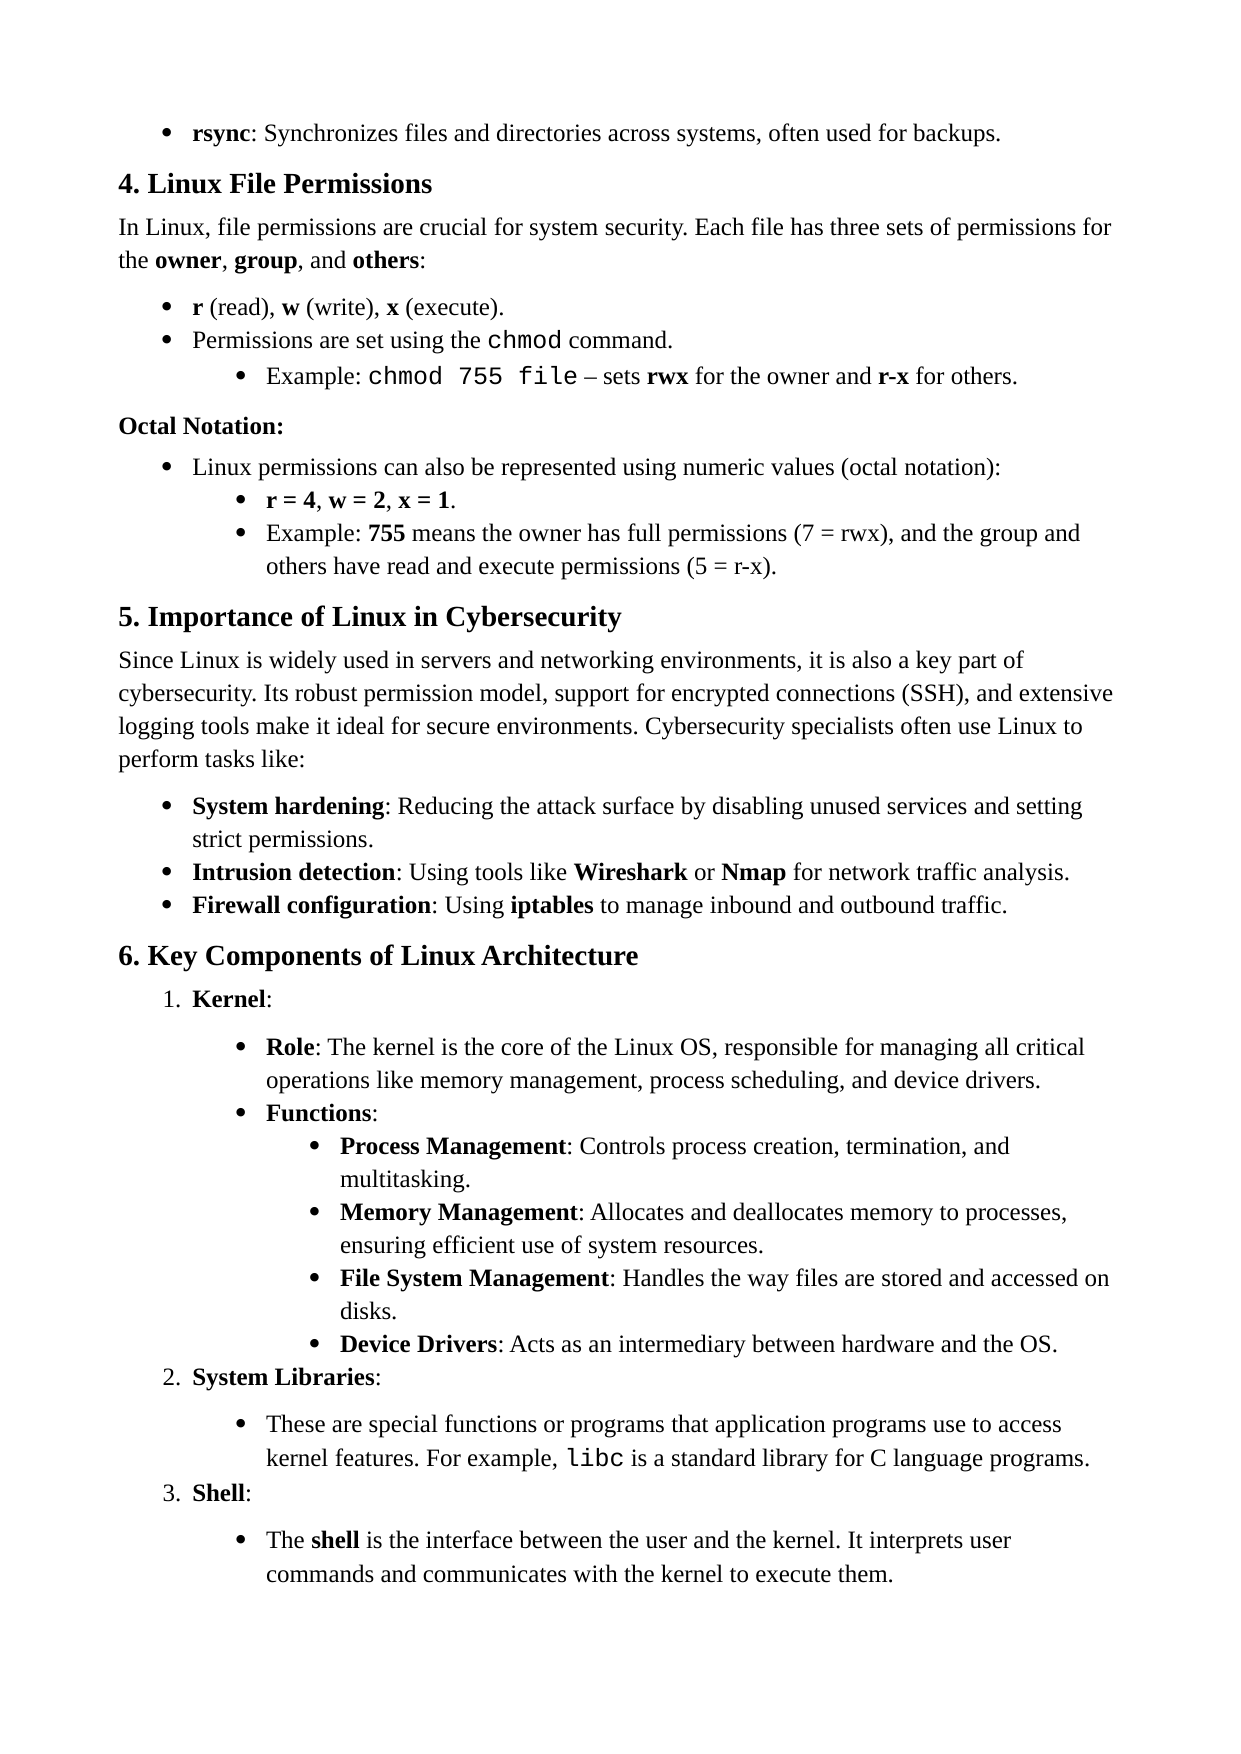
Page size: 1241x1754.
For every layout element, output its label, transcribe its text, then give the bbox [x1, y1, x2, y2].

list Kernel: [162, 984, 1122, 1013]
list These are special functions or programs that application programs use to access kernel features. For example, libc is a standard library for C language programs. [236, 1409, 1122, 1473]
list Intrusion detection: Using tools like Wireshark or Nmap for network traffic analysis. [162, 857, 1122, 886]
text In Linux, file permissions are crucial for system security. Each file has three sets of permissions for the owner, group, and others: [118, 212, 1122, 273]
subtitle 5. Importance of Linux in Cybersecurity [118, 599, 1122, 632]
list Process Management: Controls process creation, termination, and multitasking. [310, 1131, 1122, 1193]
list Example: chmod 755 file – sets rwx for the owner and r-x for others. [236, 361, 1122, 392]
list r (read), w (write), x (execute). [162, 292, 1122, 321]
list Role: The kernel is the core of the Linux OS, responsible for managing all critical operations like memory management, process scheduling, and device drivers. [236, 1032, 1122, 1093]
list Memory Management: Allocates and deallocates memory to processes, ensuring efficient use of system resources. [310, 1197, 1122, 1259]
list Shell: [162, 1478, 1122, 1507]
list Example: 755 means the owner has full permissions (7 = rwx), and the group and others have read and execute permissions (5 = r-x). [236, 518, 1122, 580]
list rsync: Synchronizes files and directories across systems, often used for backups. [162, 118, 1122, 147]
list Functions: [236, 1098, 1122, 1127]
text Since Linux is widely used in servers and networking environments, it is also a key part of cybersecurity. Its robust permission model, support for encrypted connections (SSH), and extensive logging tools make it ideal for secure environments. Cybersecurity specialists often use Linux to perform tasks like: [118, 645, 1122, 773]
list Device Drivers: Acts as an intermediary between hardware and the OS. [310, 1329, 1122, 1358]
list System hardening: Reducing the attack surface by disabling unused services and setting strict permissions. [162, 791, 1122, 853]
subtitle 6. Key Components of Linux Architecture [118, 938, 1122, 972]
list Firewall configuration: Using iptables to manage inbound and outbound traffic. [162, 891, 1122, 919]
list The shell is the interface between the user and the kernel. It interprets user commands and communicates with the kernel to execute them. [236, 1526, 1122, 1587]
list Linux permissions can also be represented using numeric values (octal notation): [162, 452, 1122, 481]
list File System Management: Handles the way files are stored and accessed on disks. [310, 1263, 1122, 1325]
subtitle 4. Linux File Permissions [118, 166, 1122, 199]
list r = 4, w = 2, x = 1. [236, 485, 1122, 514]
list Permissions are set using the chmod command. [162, 325, 1122, 356]
list System Libraries: [162, 1362, 1122, 1391]
subtitle Octal Notation: [118, 411, 1122, 439]
